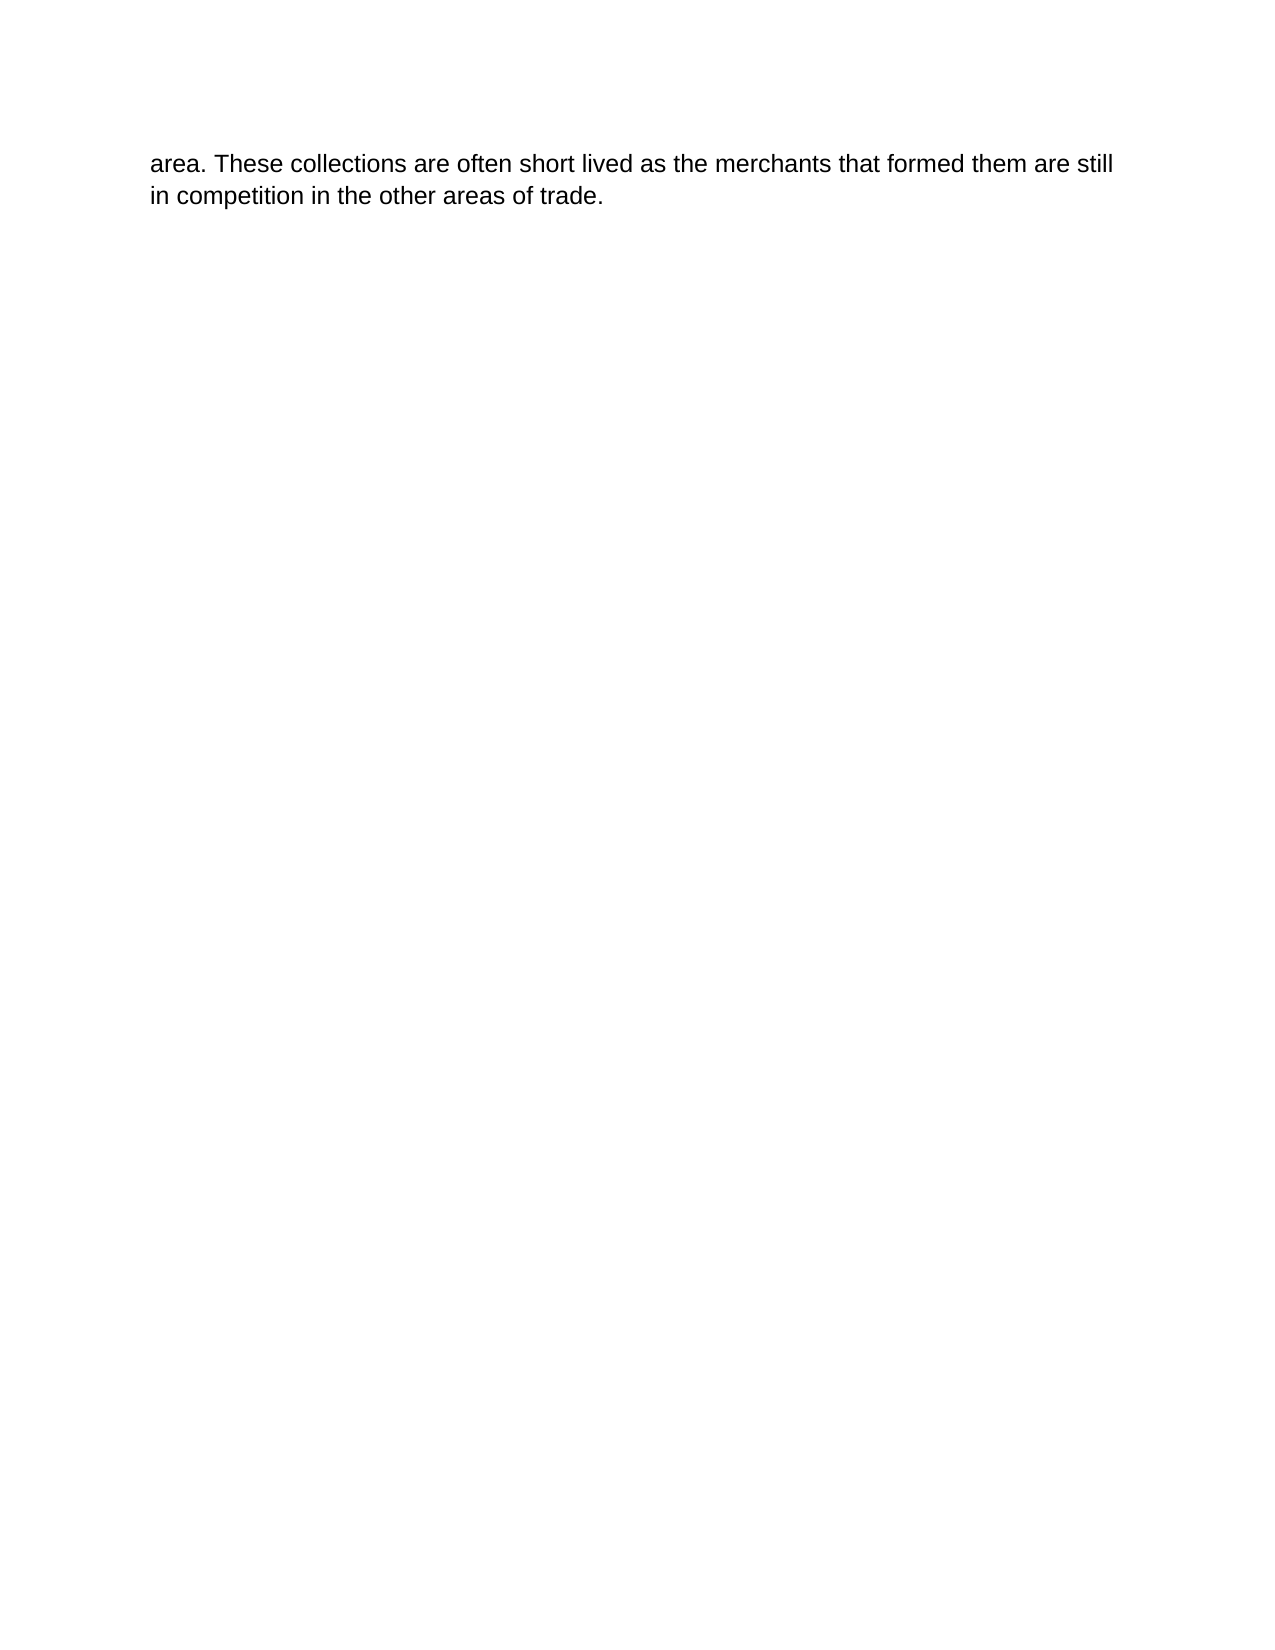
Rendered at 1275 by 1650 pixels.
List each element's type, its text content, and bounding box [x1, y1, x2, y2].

text area. These collections are often short lived as the merchants that formed them are still in competition in the other areas of trade. [150, 150, 1125, 210]
